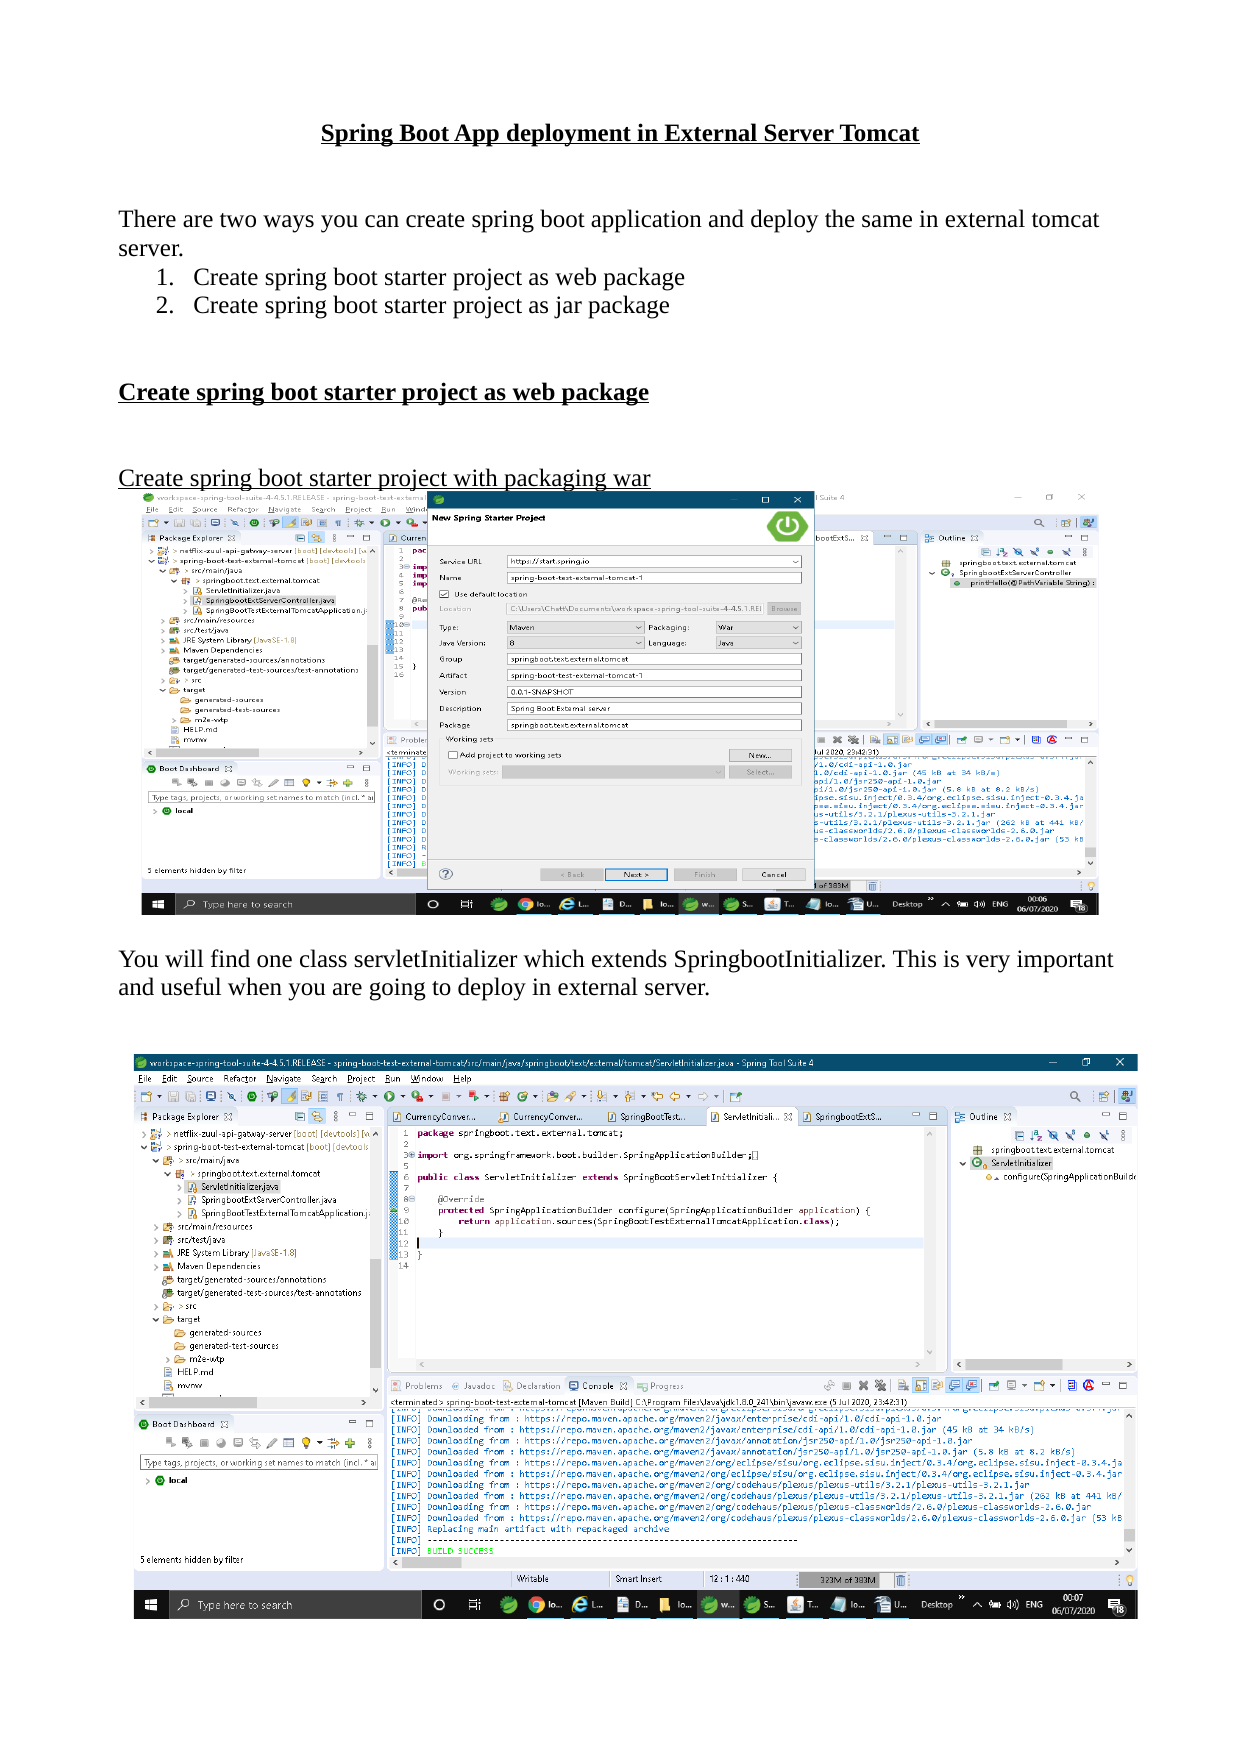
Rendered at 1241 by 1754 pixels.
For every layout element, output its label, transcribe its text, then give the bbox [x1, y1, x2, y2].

text There are two ways you can create spring boot application and deploy the same in external tomcat server. [118, 204, 1122, 262]
picture [133, 1072, 1138, 1619]
picture [136, 1057, 146, 1067]
text Spring Boot App deployment in External Server Tomcat [118, 118, 1122, 147]
text Create spring boot starter project with packaging war [118, 463, 1122, 492]
text You will find one class servletInitializer which extends SpringbootInitializer. This is very important and useful when you are going to deploy in external server. [118, 944, 1122, 1001]
list Create spring boot starter project as web package [156, 262, 1122, 291]
picture [141, 491, 1099, 915]
text Create spring boot starter project as web package [118, 377, 1122, 406]
picture [434, 496, 443, 503]
list Create spring boot starter project as jar package [156, 291, 1122, 319]
